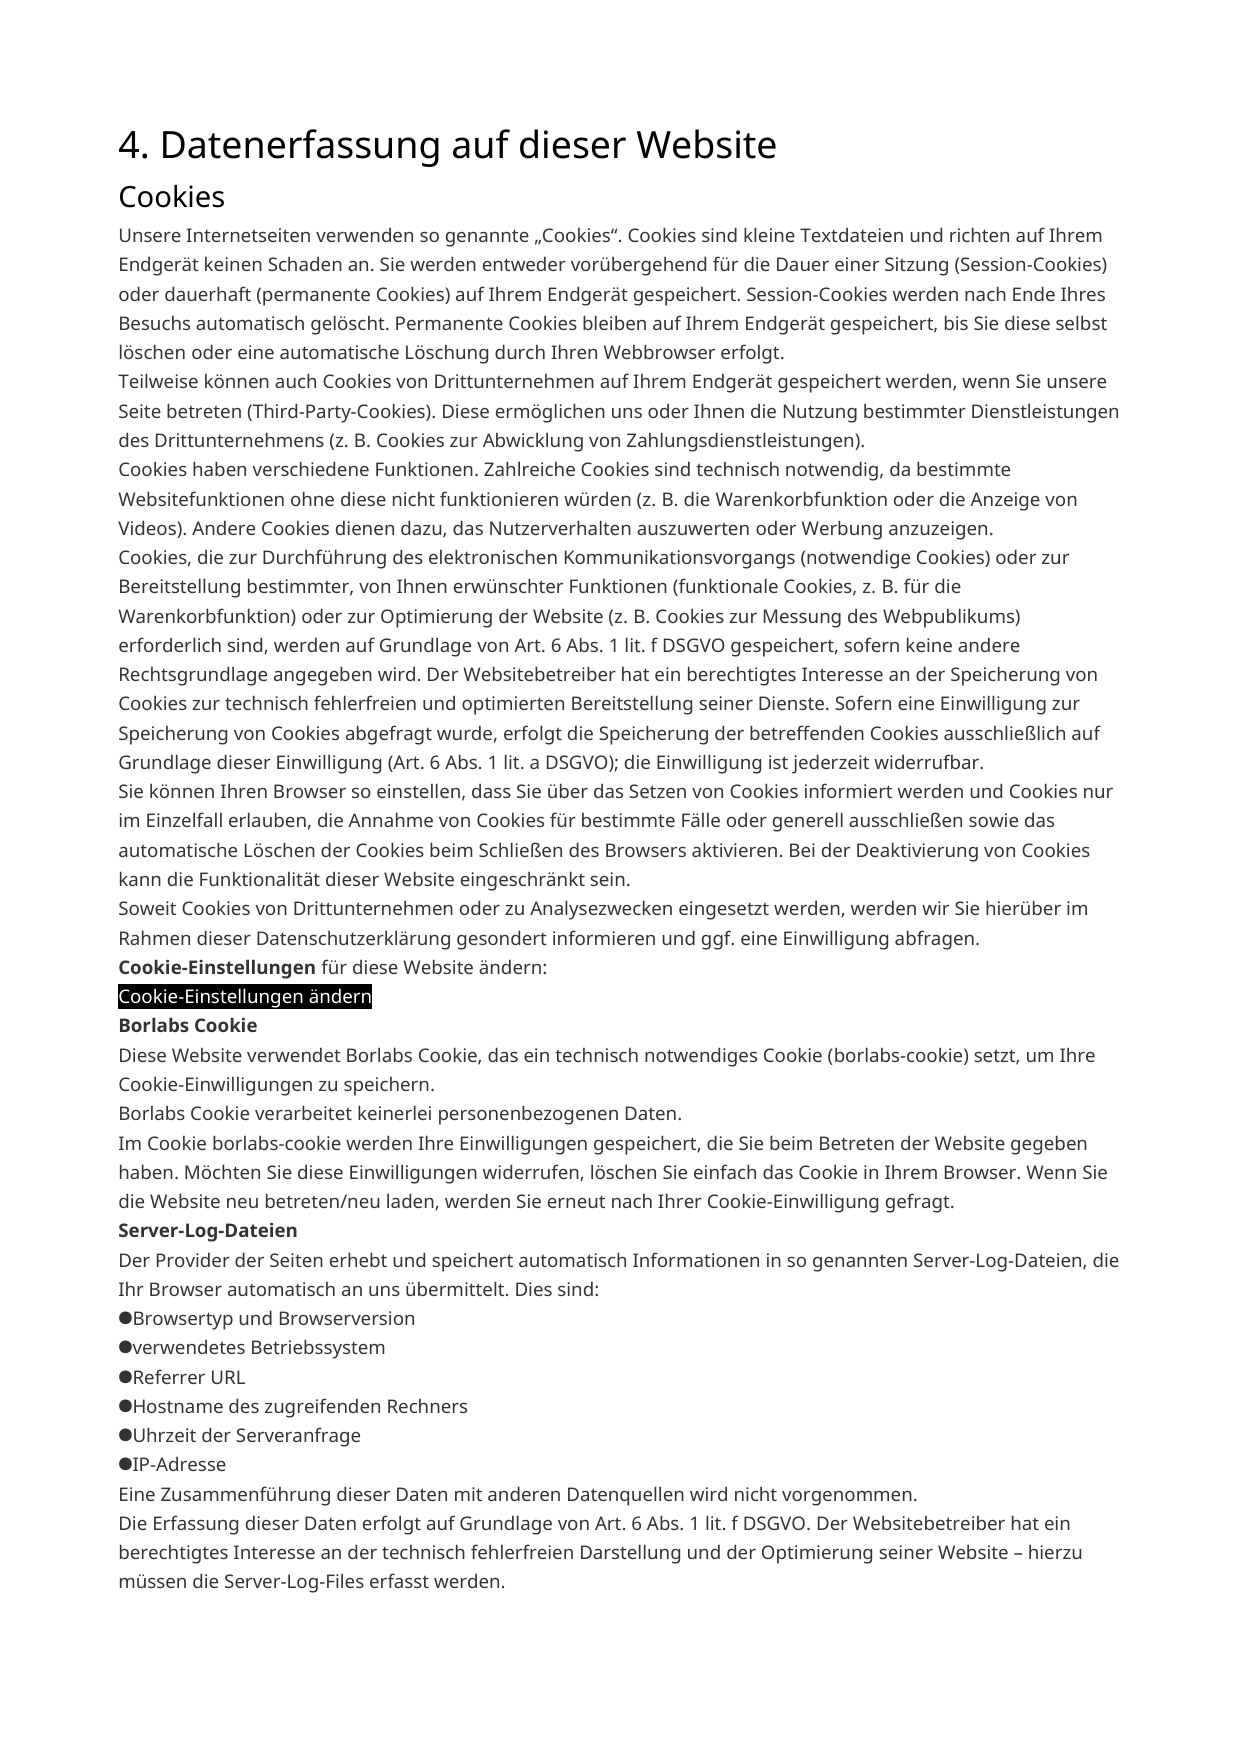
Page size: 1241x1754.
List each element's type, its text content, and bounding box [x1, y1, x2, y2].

list Hostname des zugreifenden Rechners [118, 1393, 1122, 1419]
list verwendetes Betriebssystem [118, 1335, 1122, 1360]
text Borlabs Cookie verarbeitet keinerlei personenbezogenen Daten. [118, 1101, 1122, 1126]
text Diese Website verwendet Borlabs Cookie, das ein technisch notwendiges Cookie (borlabs-cookie) setzt, um Ihre Cookie-Einwilligungen zu speichern. [118, 1042, 1122, 1097]
text Unsere Internetseiten verwenden so genannte „Cookies“. Cookies sind kleine Textdateien und richten auf Ihrem Endgerät keinen Schaden an. Sie werden entweder vorübergehend für die Dauer einer Sitzung (Session-Cookies) oder dauerhaft (permanente Cookies) auf Ihrem Endgerät gespeichert. Session-Cookies werden nach Ende Ihres Besuchs automatisch gelöscht. Permanente Cookies bleiben auf Ihrem Endgerät gespeichert, bis Sie diese selbst löschen oder eine automatische Löschung durch Ihren Webbrowser erfolgt. [118, 222, 1122, 365]
text Der Provider der Seiten erhebt und speichert automatisch Informationen in so genannten Server-Log-Dateien, die Ihr Browser automatisch an uns übermittelt. Dies sind: [118, 1247, 1122, 1302]
text Cookies, die zur Durchführung des elektronischen Kommunikationsvorgangs (notwendige Cookies) oder zur Bereitstellung bestimmter, von Ihnen erwünschter Funktionen (funktionale Cookies, z. B. für die Warenkorbfunktion) oder zur Optimierung der Website (z. B. Cookies zur Messung des Webpublikums) erforderlich sind, werden auf Grundlage von Art. 6 Abs. 1 lit. f DSGVO gespeichert, sofern keine andere Rechtsgrundlage angegeben wird. Der Websitebetreiber hat ein berechtigtes Interesse an der Speicherung von Cookies zur technisch fehlerfreien und optimierten Bereitstellung seiner Dienste. Sofern eine Einwilligung zur Speicherung von Cookies abgefragt wurde, erfolgt die Speicherung der betreffenden Cookies ausschließlich auf Grundlage dieser Einwilligung (Art. 6 Abs. 1 lit. a DSGVO); die Einwilligung ist jederzeit widerrufbar. [118, 544, 1122, 775]
subtitle Cookies [118, 177, 1122, 216]
text Server-Log-Dateien [118, 1218, 1122, 1243]
list IP-Adresse [118, 1452, 1122, 1477]
text Im Cookie borlabs-cookie werden Ihre Einwilligungen gespeichert, die Sie beim Betreten der Website gegeben haben. Möchten Sie diese Einwilligungen widerrufen, löschen Sie einfach das Cookie in Ihrem Browser. Wenn Sie die Website neu betreten/neu laden, werden Sie erneut nach Ihrer Cookie-Einwilligung gefragt. [118, 1130, 1122, 1214]
text Eine Zusammenführung dieser Daten mit anderen Datenquellen wird nicht vorgenommen. [118, 1481, 1122, 1507]
text Cookie-Einstellungen für diese Website ändern: [118, 954, 1122, 980]
list Referrer URL [118, 1364, 1122, 1389]
subtitle 4. Datenerfassung auf dieser Website [118, 118, 1122, 169]
text Soweit Cookies von Drittunternehmen oder zu Analysezwecken eingesetzt werden, werden wir Sie hierüber im Rahmen dieser Datenschutzerklärung gesondert informieren und ggf. eine Einwilligung abfragen. [118, 896, 1122, 950]
text Cookie-Einstellungen ändern [118, 983, 1122, 1009]
text Borlabs Cookie [118, 1013, 1122, 1038]
list Browsertyp und Browserversion [118, 1305, 1122, 1331]
text Die Erfassung dieser Daten erfolgt auf Grundlage von Art. 6 Abs. 1 lit. f DSGVO. Der Websitebetreiber hat ein berechtigtes Interesse an der technisch fehlerfreien Darstellung und der Optimierung seiner Website – hierzu müssen die Server-Log-Files erfasst werden. [118, 1510, 1122, 1594]
text Cookies haben verschiedene Funktionen. Zahlreiche Cookies sind technisch notwendig, da bestimmte Websitefunktionen ohne diese nicht funktionieren würden (z. B. die Warenkorbfunktion oder die Anzeige von Videos). Andere Cookies dienen dazu, das Nutzerverhalten auszuwerten oder Werbung anzuzeigen. [118, 457, 1122, 541]
text Sie können Ihren Browser so einstellen, dass Sie über das Setzen von Cookies informiert werden und Cookies nur im Einzelfall erlauben, die Annahme von Cookies für bestimmte Fälle oder generell ausschließen sowie das automatische Löschen der Cookies beim Schließen des Browsers aktivieren. Bei der Deaktivierung von Cookies kann die Funktionalität dieser Website eingeschränkt sein. [118, 778, 1122, 892]
list Uhrzeit der Serveranfrage [118, 1422, 1122, 1448]
text Teilweise können auch Cookies von Drittunternehmen auf Ihrem Endgerät gespeichert werden, wenn Sie unsere Seite betreten (Third-Party-Cookies). Diese ermöglichen uns oder Ihnen die Nutzung bestimmter Dienstleistungen des Drittunternehmens (z. B. Cookies zur Abwicklung von Zahlungsdienstleistungen). [118, 369, 1122, 453]
